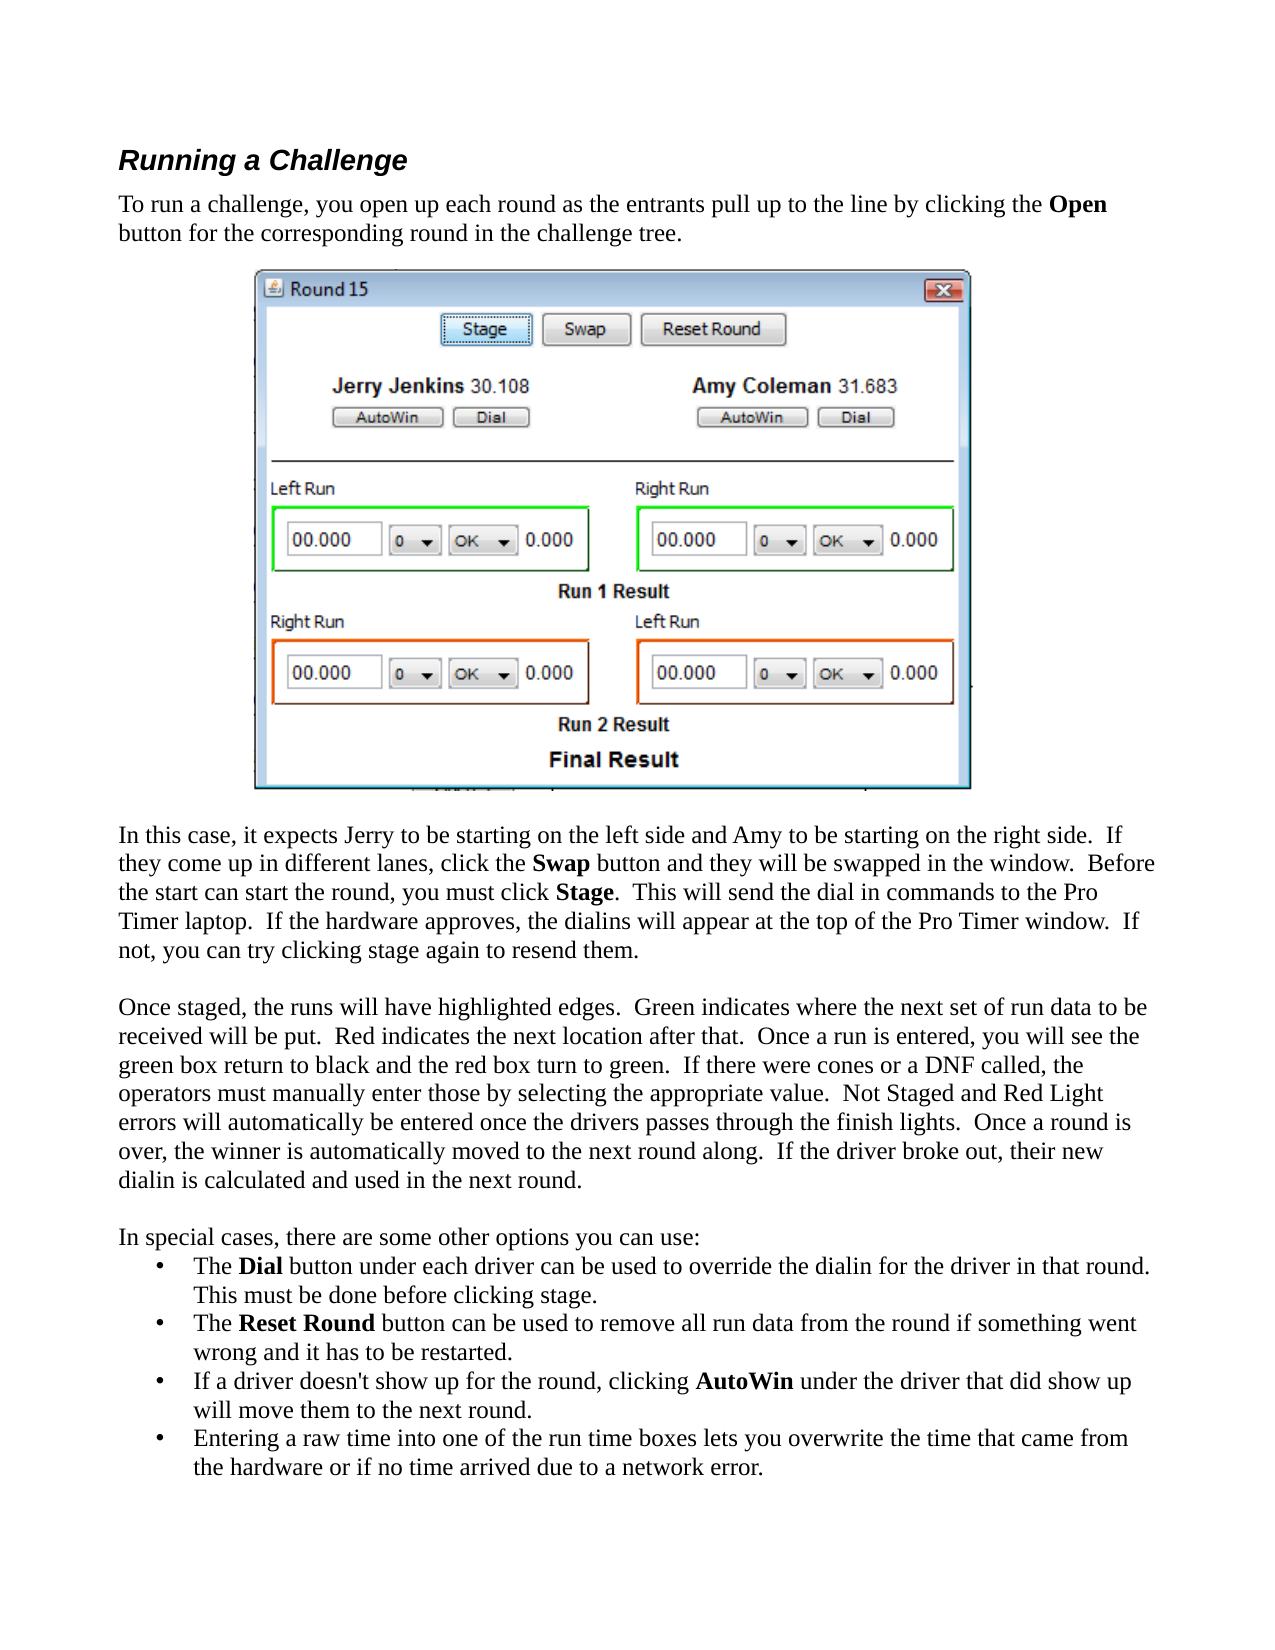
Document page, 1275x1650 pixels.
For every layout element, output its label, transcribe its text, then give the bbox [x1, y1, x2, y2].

picture [253, 269, 973, 791]
text To run a challenge, you open up each round as the entrants pull up to the line by clicking the Open button for the corresponding round in the challenge tree. [118, 189, 1157, 247]
text In this case, it expects Jerry to be starting on the left side and Amy to be starting on the right side. If they come up in different lanes, click the Swap button and they will be swapped in the window. Before the start can start the round, you must click Stage. This will send the dial in commands to the Pro Timer laptop. If the hardware approves, the dialins will appear at the top of the Pro Timer window. If not, you can try clicking stage again to resend them. [118, 820, 1157, 963]
list Entering a raw time into one of the run time boxes lets you overwrite the time that came from the hardware or if no time arrived due to a network error. [156, 1423, 1157, 1481]
text Once staged, the runs will have highlighted edges. Green indicates where the next set of run data to be received will be put. Red indicates the next location after that. Once a run is entered, you will see the green box return to black and the red box turn to green. If there were cones or a DNF called, the operators must manually enter those by selecting the appropriate value. Not Staged and Red Light errors will automatically be entered once the drivers passes through the finish lights. Once a round is over, the winner is automatically moved to the next round along. If the driver broke out, their new dialin is calculated and used in the next round. [118, 992, 1157, 1193]
list The Reset Round button can be used to remove all run data from the round if something went wrong and it has to be restarted. [156, 1308, 1157, 1366]
list If a driver doesn't show up for the round, clicking AutoWin under the driver that did show up will move them to the next round. [156, 1366, 1157, 1423]
text In special cases, there are some other options you can use: [118, 1222, 1157, 1251]
list The Dial button under each driver can be used to override the dialin for the driver in that round. This must be done before clicking stage. [156, 1251, 1157, 1308]
subtitle Running a Challenge [118, 143, 1157, 177]
